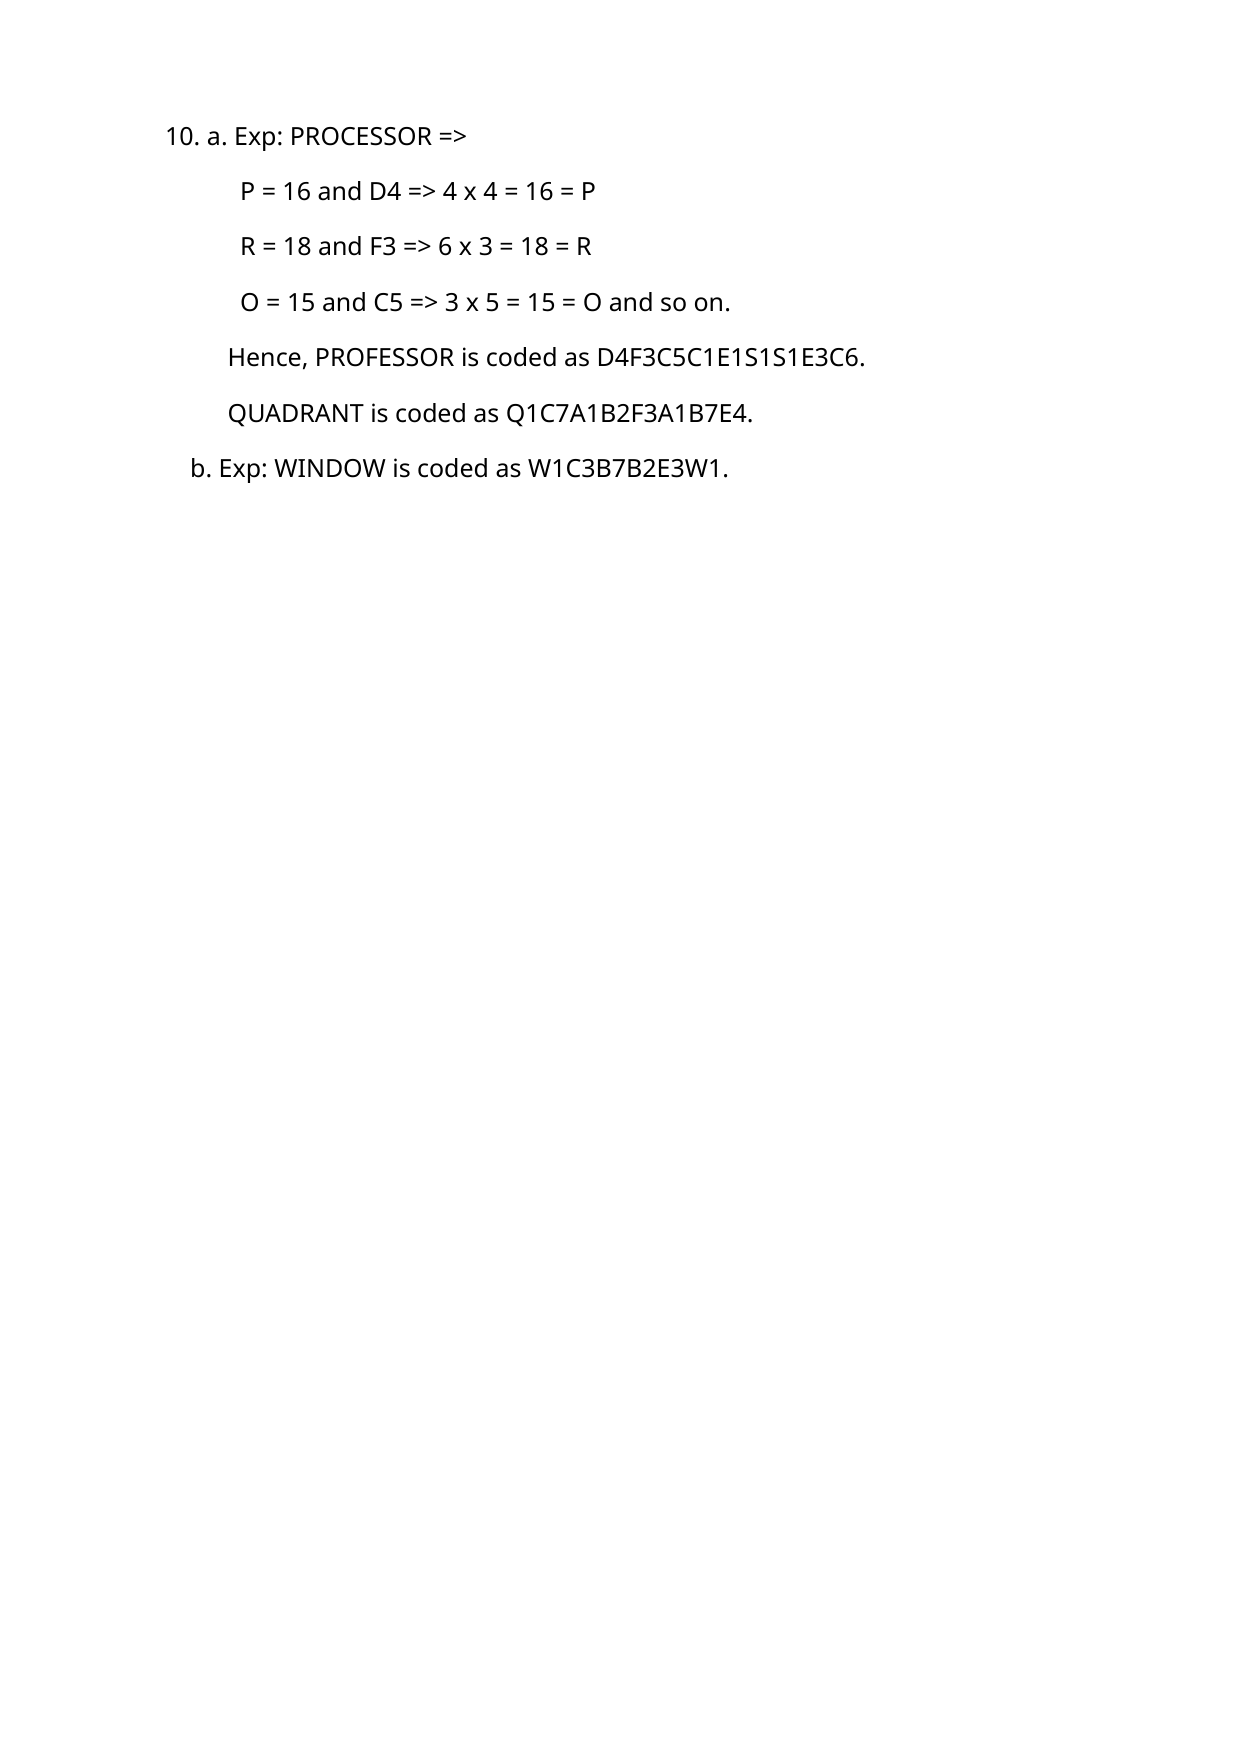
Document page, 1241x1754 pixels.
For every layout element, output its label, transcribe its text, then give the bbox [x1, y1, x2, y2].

text b. Exp: WINDOW is coded as W1C3B7B2E3W1. [165, 451, 1122, 485]
text 10. a. Exp: PROCESSOR => [165, 118, 1122, 152]
text O = 15 and C5 => 3 x 5 = 15 = O and so on. [165, 284, 1122, 318]
text R = 18 and F3 => 6 x 3 = 18 = R [165, 229, 1122, 263]
text Hence, PROFESSOR is coded as D4F3C5C1E1S1S1E3C6. [165, 340, 1122, 374]
text P = 16 and D4 => 4 x 4 = 16 = P [165, 173, 1122, 208]
text QUADRANT is coded as Q1C7A1B2F3A1B7E4. [165, 395, 1122, 429]
